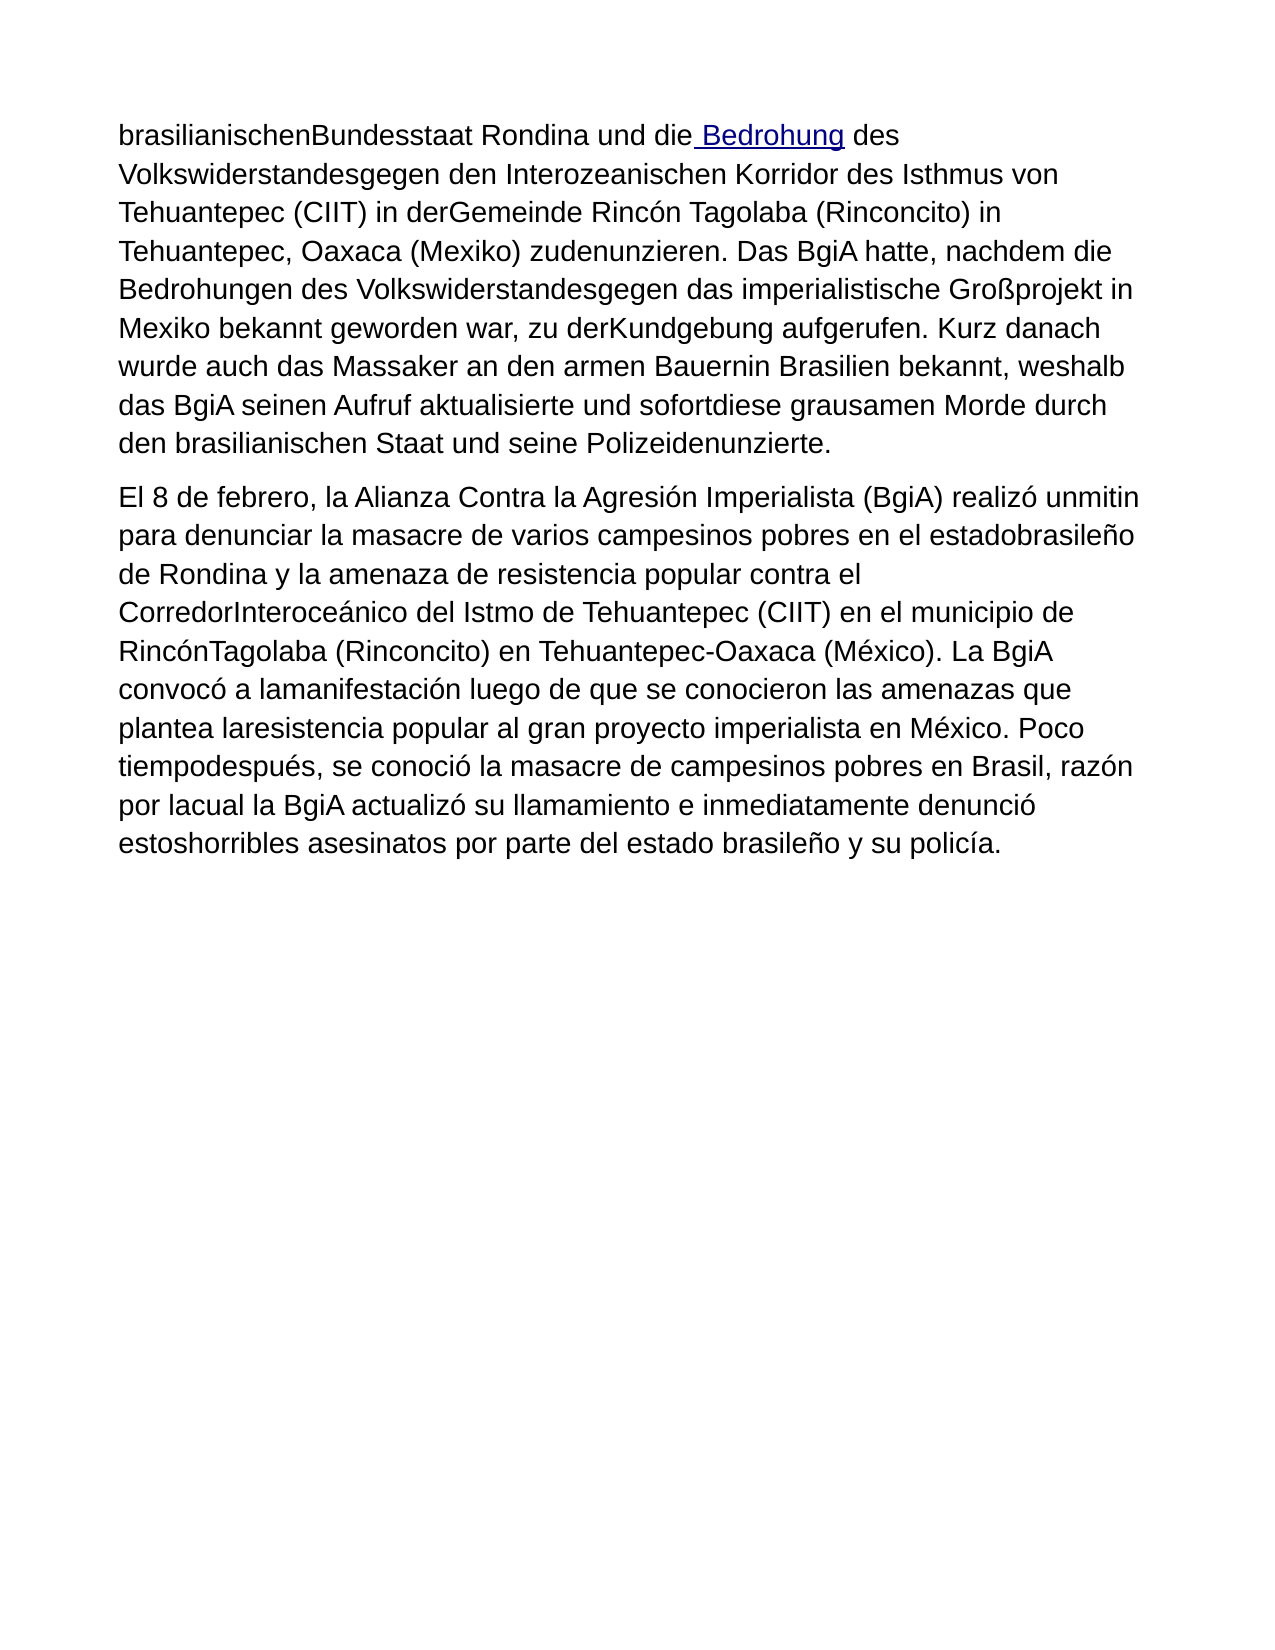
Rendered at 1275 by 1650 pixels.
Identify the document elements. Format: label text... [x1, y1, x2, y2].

text El 8 de febrero, la Alianza Contra la Agresión Imperialista (BgiA) realizó unmitin para denunciar la masacre de varios campesinos pobres en el estadobrasileño de Rondina y la amenaza de resistencia popular contra el CorredorInteroceánico del Istmo de Tehuantepec (CIIT) en el municipio de RincónTagolaba (Rinconcito) en Tehuantepec-Oaxaca (México). La BgiA convocó a lamanifestación luego de que se conocieron las amenazas que plantea laresistencia popular al gran proyecto imperialista en México. Poco tiempodespués, se conoció la masacre de campesinos pobres en Brasil, razón por lacual la BgiA actualizó su llamamiento e inmediatamente denunció estoshorribles asesinatos por parte del estado brasileño y su policía. [118, 479, 1157, 860]
text brasilianischenBundesstaat Rondina und die Bedrohung des Volkswiderstandesgegen den Interozeanischen Korridor des Isthmus von Tehuantepec (CIIT) in derGemeinde Rincón Tagolaba (Rinconcito) in Tehuantepec, Oaxaca (Mexiko) zudenunzieren. Das BgiA hatte, nachdem die Bedrohungen des Volkswiderstandesgegen das imperialistische Großprojekt in Mexiko bekannt geworden war, zu derKundgebung aufgerufen. Kurz danach wurde auch das Massaker an den armen Bauernin Brasilien bekannt, weshalb das BgiA seinen Aufruf aktualisierte und sofortdiese grausamen Morde durch den brasilianischen Staat und seine Polizeidenunzierte. [118, 118, 1157, 460]
